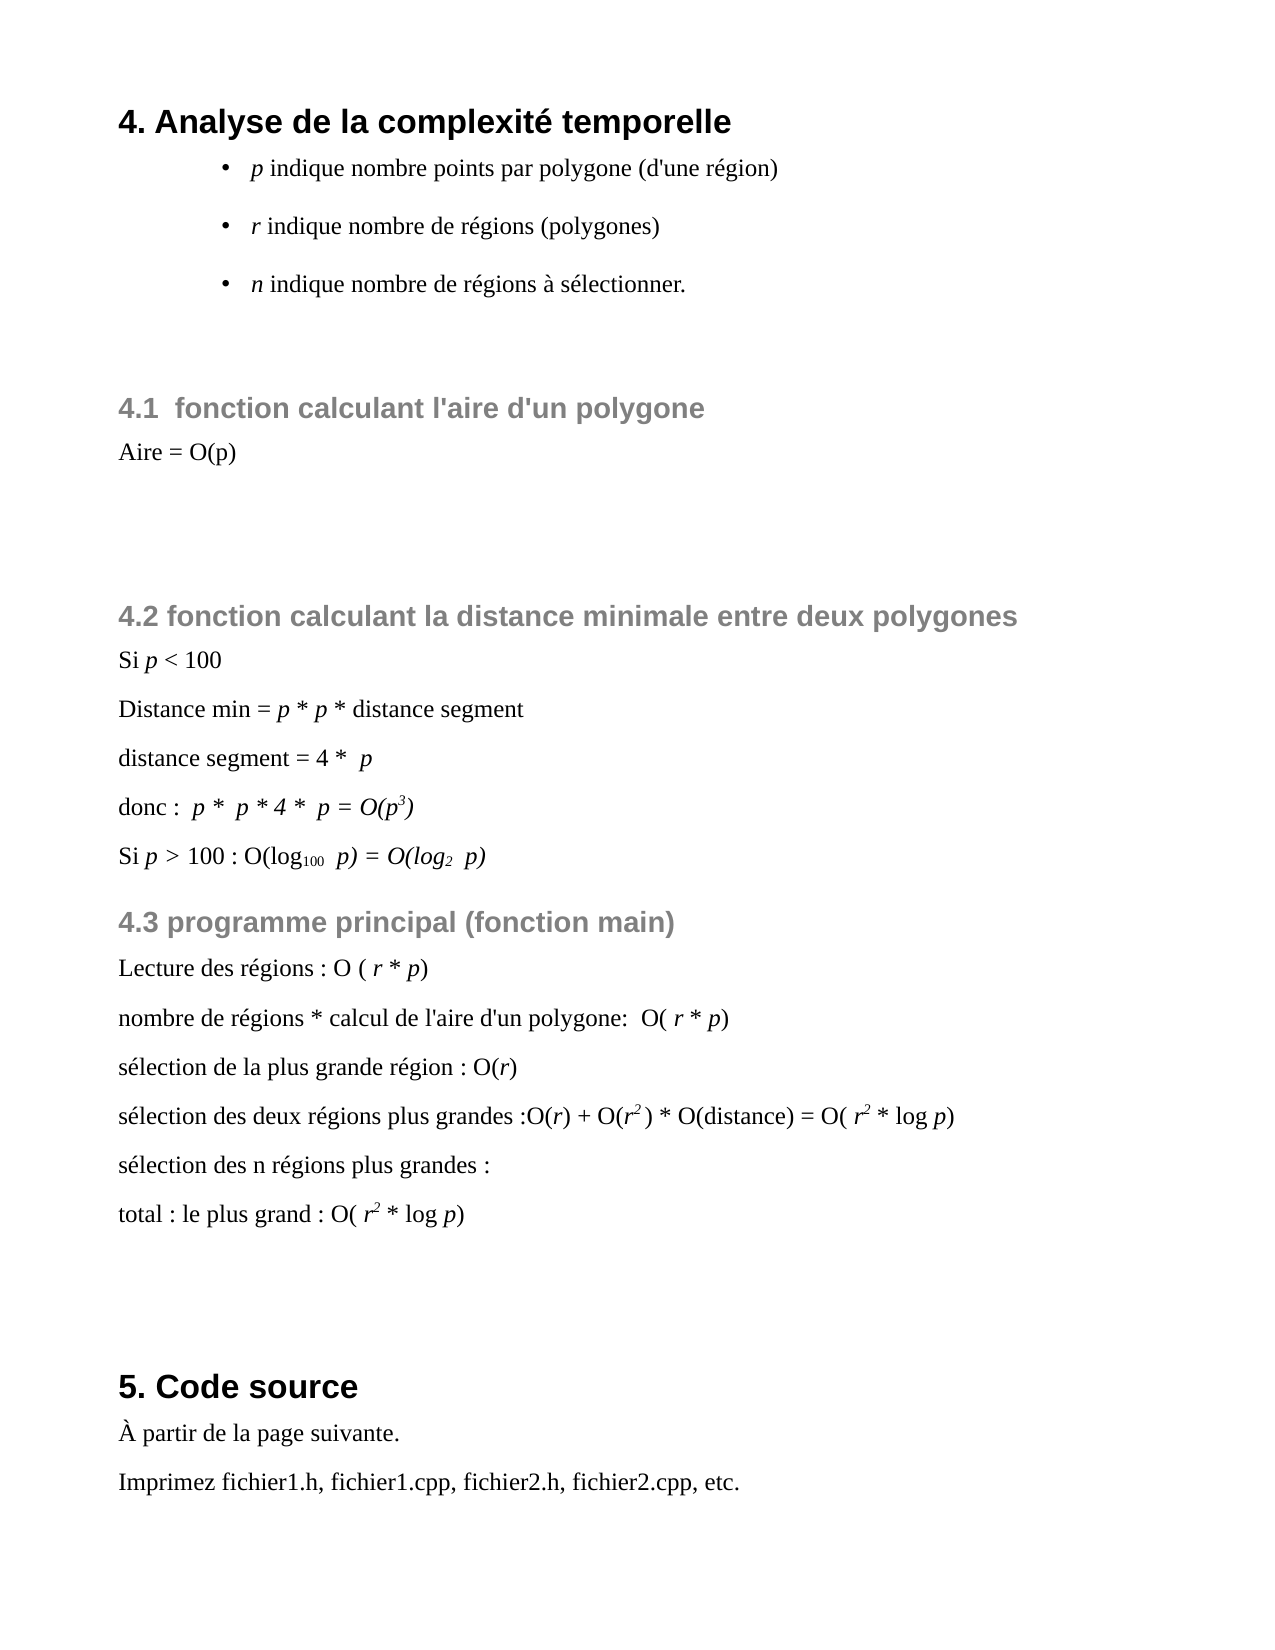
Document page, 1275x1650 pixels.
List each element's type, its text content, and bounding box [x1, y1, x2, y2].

text Aire = O(p) [118, 437, 1157, 466]
text distance segment = 4 * p [118, 743, 1157, 772]
list p indique nombre points par polygone (d'une région) [221, 153, 1098, 181]
text Imprimez fichier1.h, fichier1.cpp, fichier2.h, fichier2.cpp, etc. [118, 1467, 1157, 1496]
list r indique nombre de régions (polygones) [221, 211, 1098, 240]
subtitle 4.3 programme principal (fonction main) [118, 905, 1157, 938]
text Si p > 100 : O(log100 p) = O(log2 p) [118, 841, 1157, 870]
text sélection des n régions plus grandes : [118, 1150, 1157, 1179]
text nombre de régions * calcul de l'aire d'un polygone: O( r * p) [118, 1003, 1157, 1031]
text Si p < 100 [118, 645, 1157, 674]
text Distance min = p * p * distance segment [118, 694, 1157, 723]
subtitle 4.1 fonction calculant l'aire d'un polygone [118, 391, 1157, 424]
subtitle 4. Analyse de la complexité temporelle [118, 102, 1157, 140]
text donc : p * p * 4 * p = O(p3) [118, 792, 1157, 821]
subtitle 4.2 fonction calculant la distance minimale entre deux polygones [118, 599, 1157, 632]
text sélection des deux régions plus grandes :O(r) + O(r2 ) * O(distance) = O( r2 * log p) [118, 1101, 1157, 1129]
text total : le plus grand : O( r2 * log p) [118, 1199, 1157, 1228]
subtitle 5. Code source [118, 1367, 1157, 1406]
list n indique nombre de régions à sélectionner. [221, 269, 1098, 298]
text À partir de la page suivante. [118, 1418, 1157, 1447]
text Lecture des régions : O ( r * p) [118, 951, 1157, 982]
text sélection de la plus grande région : O(r) [118, 1052, 1157, 1081]
